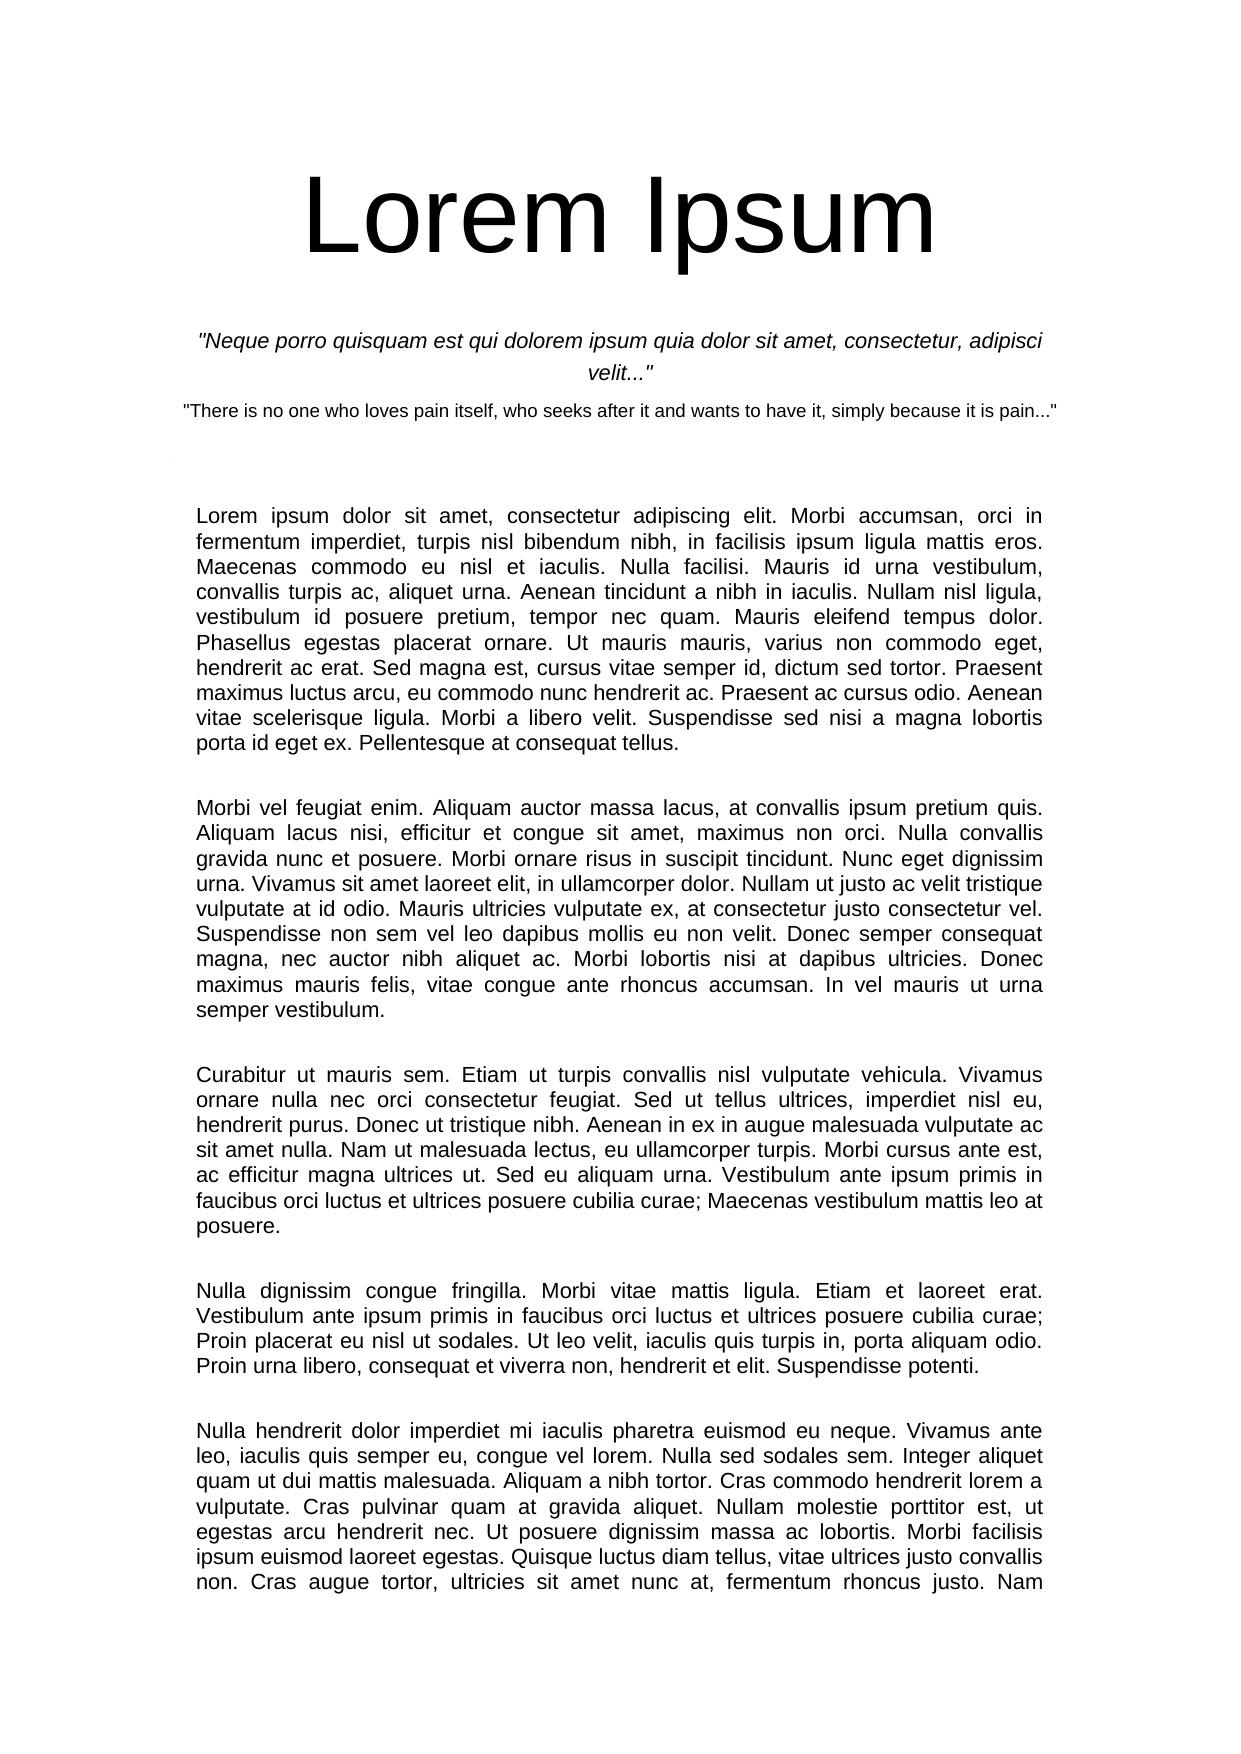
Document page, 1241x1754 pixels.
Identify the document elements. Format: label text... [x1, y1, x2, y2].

text Lorem ipsum dolor sit amet, consectetur adipiscing elit. Morbi accumsan, orci in fermentum imperdiet, turpis nisl bibendum nibh, in facilisis ipsum ligula mattis eros. Maecenas commodo eu nisl et iaculis. Nulla facilisi. Mauris id urna vestibulum, convallis turpis ac, aliquet urna. Aenean tincidunt a nibh in iaculis. Nullam nisl ligula, vestibulum id posuere pretium, tempor nec quam. Mauris eleifend tempus dolor. Phasellus egestas placerat ornare. Ut mauris mauris, varius non commodo eget, hendrerit ac erat. Sed magna est, cursus vitae semper id, dictum sed tortor. Praesent maximus luctus arcu, eu commodo nunc hendrerit ac. Praesent ac cursus odio. Aenean vitae scelerisque ligula. Morbi a libero velit. Suspendisse sed nisi a magna lobortis porta id eget ex. Pellentesque at consequat tellus. [196, 503, 1044, 755]
subtitle Lorem Ipsum [150, 150, 1090, 276]
subtitle "There is no one who loves pain itself, who seeks after it and wants to have it, simply because it is pain..." [167, 400, 1073, 422]
text Nulla dignissim congue fringilla. Morbi vitae mattis ligula. Etiam et laoreet erat. Vestibulum ante ipsum primis in faucibus orci luctus et ultrices posuere cubilia curae; Proin placerat eu nisl ut sodales. Ut leo velit, iaculis quis turpis in, porta aliquam odio. Proin urna libero, consequat et viverra non, hendrerit et elit. Suspendisse potenti. [196, 1277, 1044, 1378]
text Curabitur ut mauris sem. Etiam ut turpis convallis nisl vulputate vehicula. Vivamus ornare nulla nec orci consectetur feugiat. Sed ut tellus ultrices, imperdiet nisl eu, hendrerit purus. Donec ut tristique nibh. Aenean in ex in augue malesuada vulputate ac sit amet nulla. Nam ut malesuada lectus, eu ullamcorper turpis. Morbi cursus ante est, ac efficitur magna ultrices ut. Sed eu aliquam urna. Vestibulum ante ipsum primis in faucibus orci luctus et ultrices posuere cubilia curae; Maecenas vestibulum mattis leo at posuere. [196, 1061, 1044, 1238]
text Morbi vel feugiat enim. Aliquam auctor massa lacus, at convallis ipsum pretium quis. Aliquam lacus nisi, efficitur et congue sit amet, maximus non orci. Nulla convallis gravida nunc et posuere. Morbi ornare risus in suscipit tincidunt. Nunc eget dignissim urna. Vivamus sit amet laoreet elit, in ullamcorper dolor. Nullam ut justo ac velit tristique vulputate at id odio. Mauris ultricies vulputate ex, at consectetur justo consectetur vel. Suspendisse non sem vel leo dapibus mollis eu non velit. Donec semper consequat magna, nec auctor nibh aliquet ac. Morbi lobortis nisi at dapibus ultricies. Donec maximus mauris felis, vitae congue ante rhoncus accumsan. In vel mauris ut urna semper vestibulum. [196, 795, 1044, 1022]
text Nulla hendrerit dolor imperdiet mi iaculis pharetra euismod eu neque. Vivamus ante leo, iaculis quis semper eu, congue vel lorem. Nulla sed sodales sem. Integer aliquet quam ut dui mattis malesuada. Aliquam a nibh tortor. Cras commodo hendrerit lorem a vulputate. Cras pulvinar quam at gravida aliquet. Nullam molestie porttitor est, ut egestas arcu hendrerit nec. Ut posuere dignissim massa ac lobortis. Morbi facilisis ipsum euismod laoreet egestas. Quisque luctus diam tellus, vitae ultrices justo convallis non. Cras augue tortor, ultricies sit amet nunc at, fermentum rhoncus justo. Nam [196, 1418, 1044, 1594]
subtitle "Neque porro quisquam est qui dolorem ipsum quia dolor sit amet, consectetur, adipisci velit..." [167, 327, 1073, 385]
